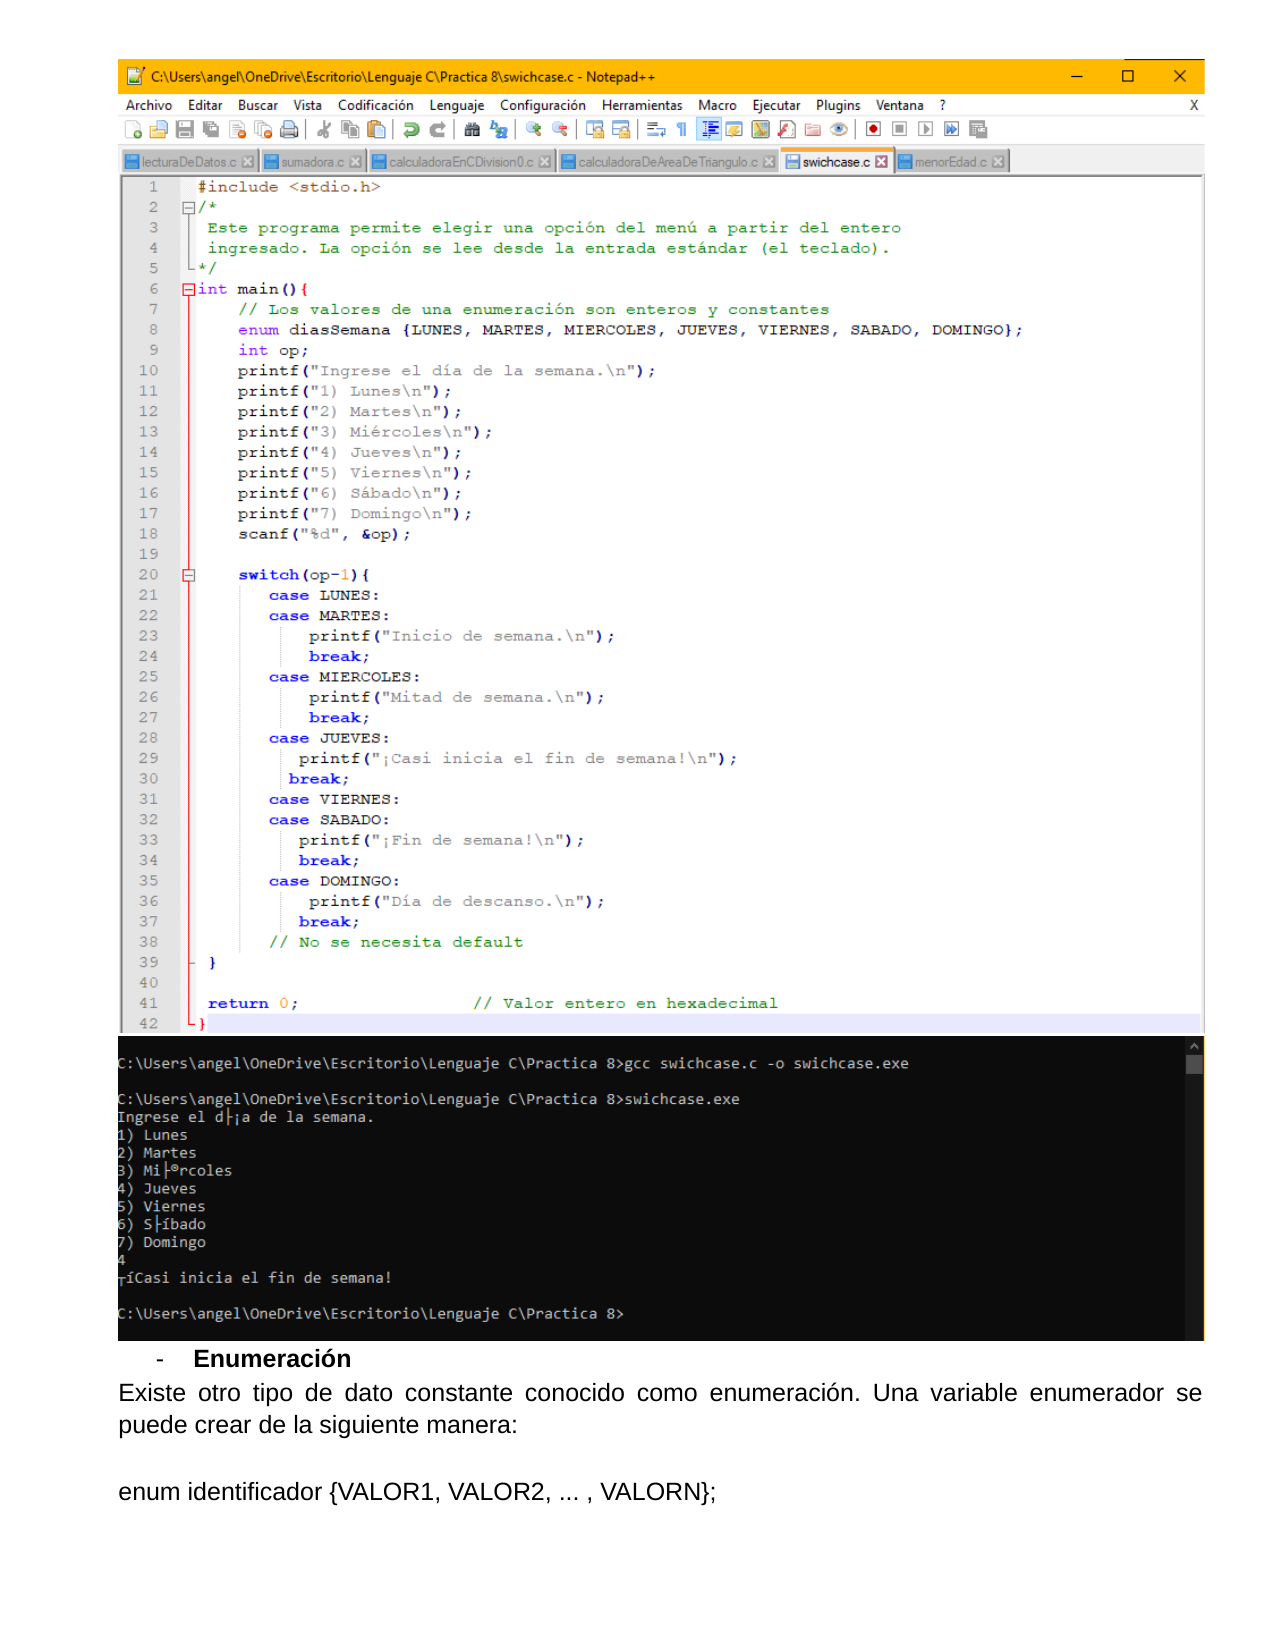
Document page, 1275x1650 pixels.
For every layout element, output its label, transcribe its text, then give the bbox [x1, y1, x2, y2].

text Existe otro tipo de dato constante conocido como enumeración. Una variable enumerador se puede crear de la siguiente manera: [118, 1377, 1205, 1439]
list Enumeración [156, 1344, 1205, 1373]
text enum identificador {VALOR1, VALOR2, ... , VALORN}; [118, 1477, 1205, 1505]
